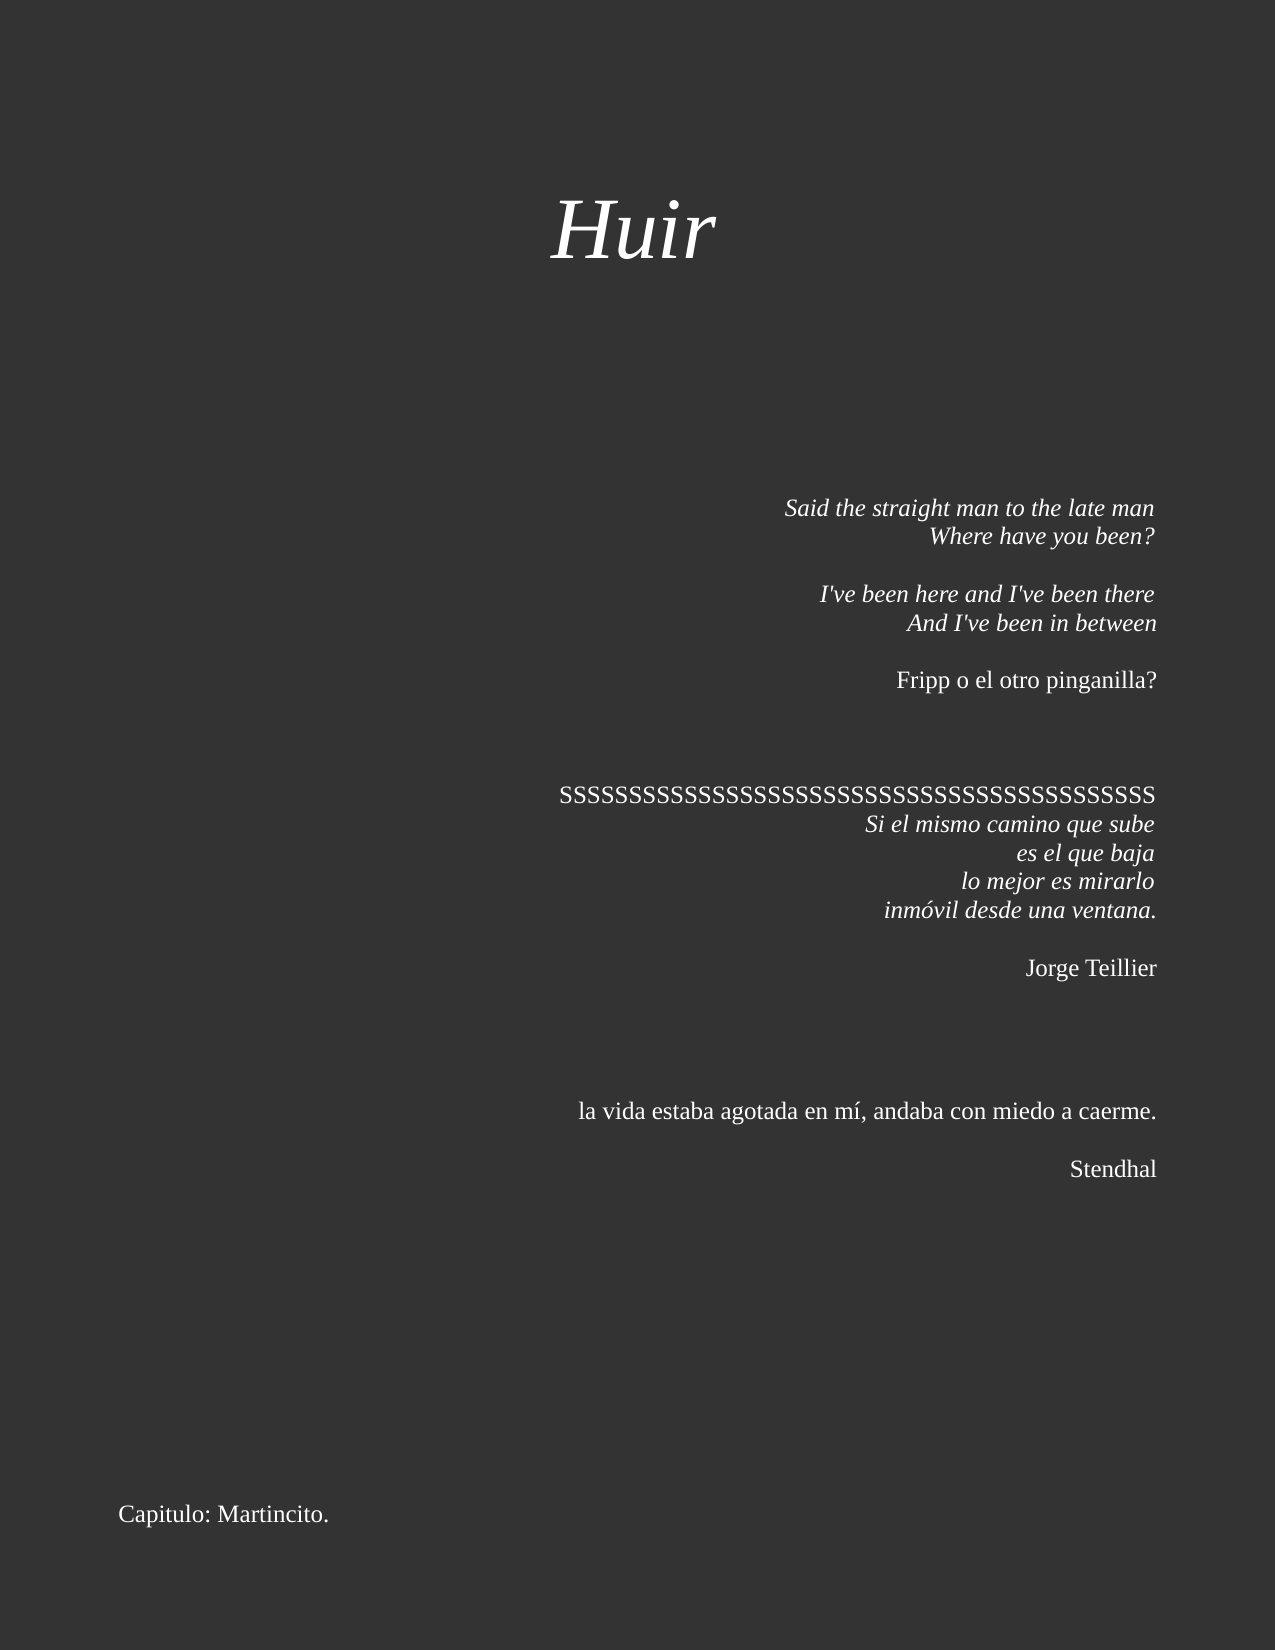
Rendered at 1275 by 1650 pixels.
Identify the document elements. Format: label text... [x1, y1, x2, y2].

text Stendhal [118, 1154, 1157, 1183]
text Huir [118, 176, 1157, 277]
text Where have you been? [118, 521, 1157, 550]
text inmóvil desde una ventana. Jorge Teillier [118, 895, 1157, 981]
text SSSSSSSSSSSSSSSSSSSSSSSSSSSSSSSSSSSSSSSSSSS Si el mismo camino que sube [118, 780, 1157, 838]
text Capitulo: Martincito. [118, 1499, 1157, 1528]
text Said the straight man to the late man [118, 493, 1157, 521]
text lo mejor es mirarlo [118, 866, 1157, 895]
text And I've been in between Fripp o el otro pinganilla? [118, 608, 1157, 780]
text es el que baja [118, 838, 1157, 866]
text I've been here and I've been there [118, 579, 1157, 608]
text la vida estaba agotada en mí, andaba con miedo a caerme. [118, 1096, 1157, 1125]
